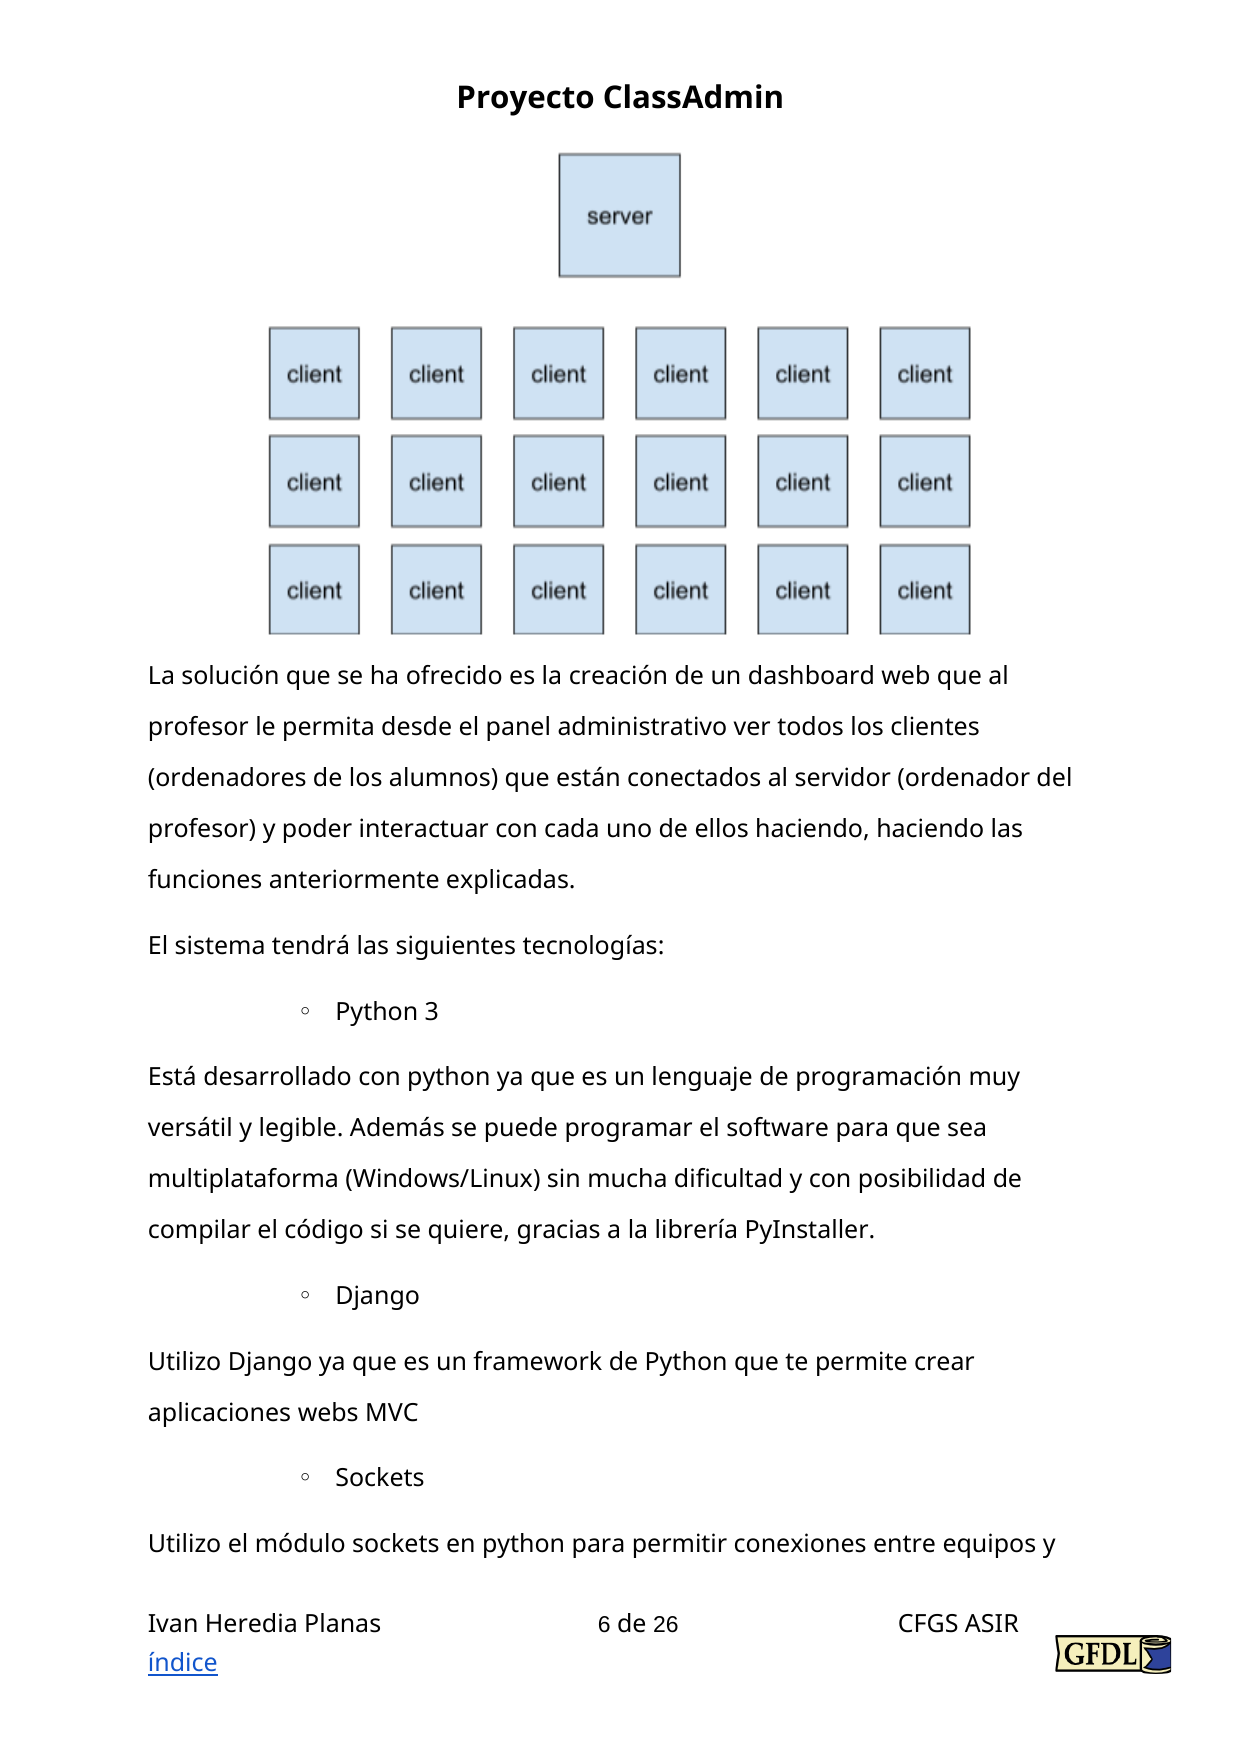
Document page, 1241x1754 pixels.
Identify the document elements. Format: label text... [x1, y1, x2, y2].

text La solución que se ha ofrecido es la creación de un dashboard web que al profesor le permita desde el panel administrativo ver todos los clientes (ordenadores de los alumnos) que están conectados al servidor (ordenador del profesor) y poder interactuar con cada uno de ellos haciendo, haciendo las funciones anteriormente explicadas. [148, 150, 1093, 896]
picture [1055, 1635, 1172, 1674]
list Python 3 [298, 993, 1093, 1027]
text Utilizo Django ya que es un framework de Python que te permite crear aplicaciones webs MVC [148, 1343, 1093, 1428]
picture [263, 150, 977, 641]
text Utilizo el módulo sockets en python para permitir conexiones entre equipos y [148, 1525, 1093, 1559]
list Sockets [298, 1460, 1093, 1494]
list Django [298, 1277, 1093, 1312]
text Está desarrollado con python ya que es un lenguaje de programación muy versátil y legible. Además se puede programar el software para que sea multiplataforma (Windows/Linux) sin mucha dificultad y con posibilidad de compilar el código si se quiere, gracias a la librería PyInstaller. [148, 1059, 1093, 1246]
text El sistema tendrá las siguientes tecnologías: [148, 927, 1093, 962]
